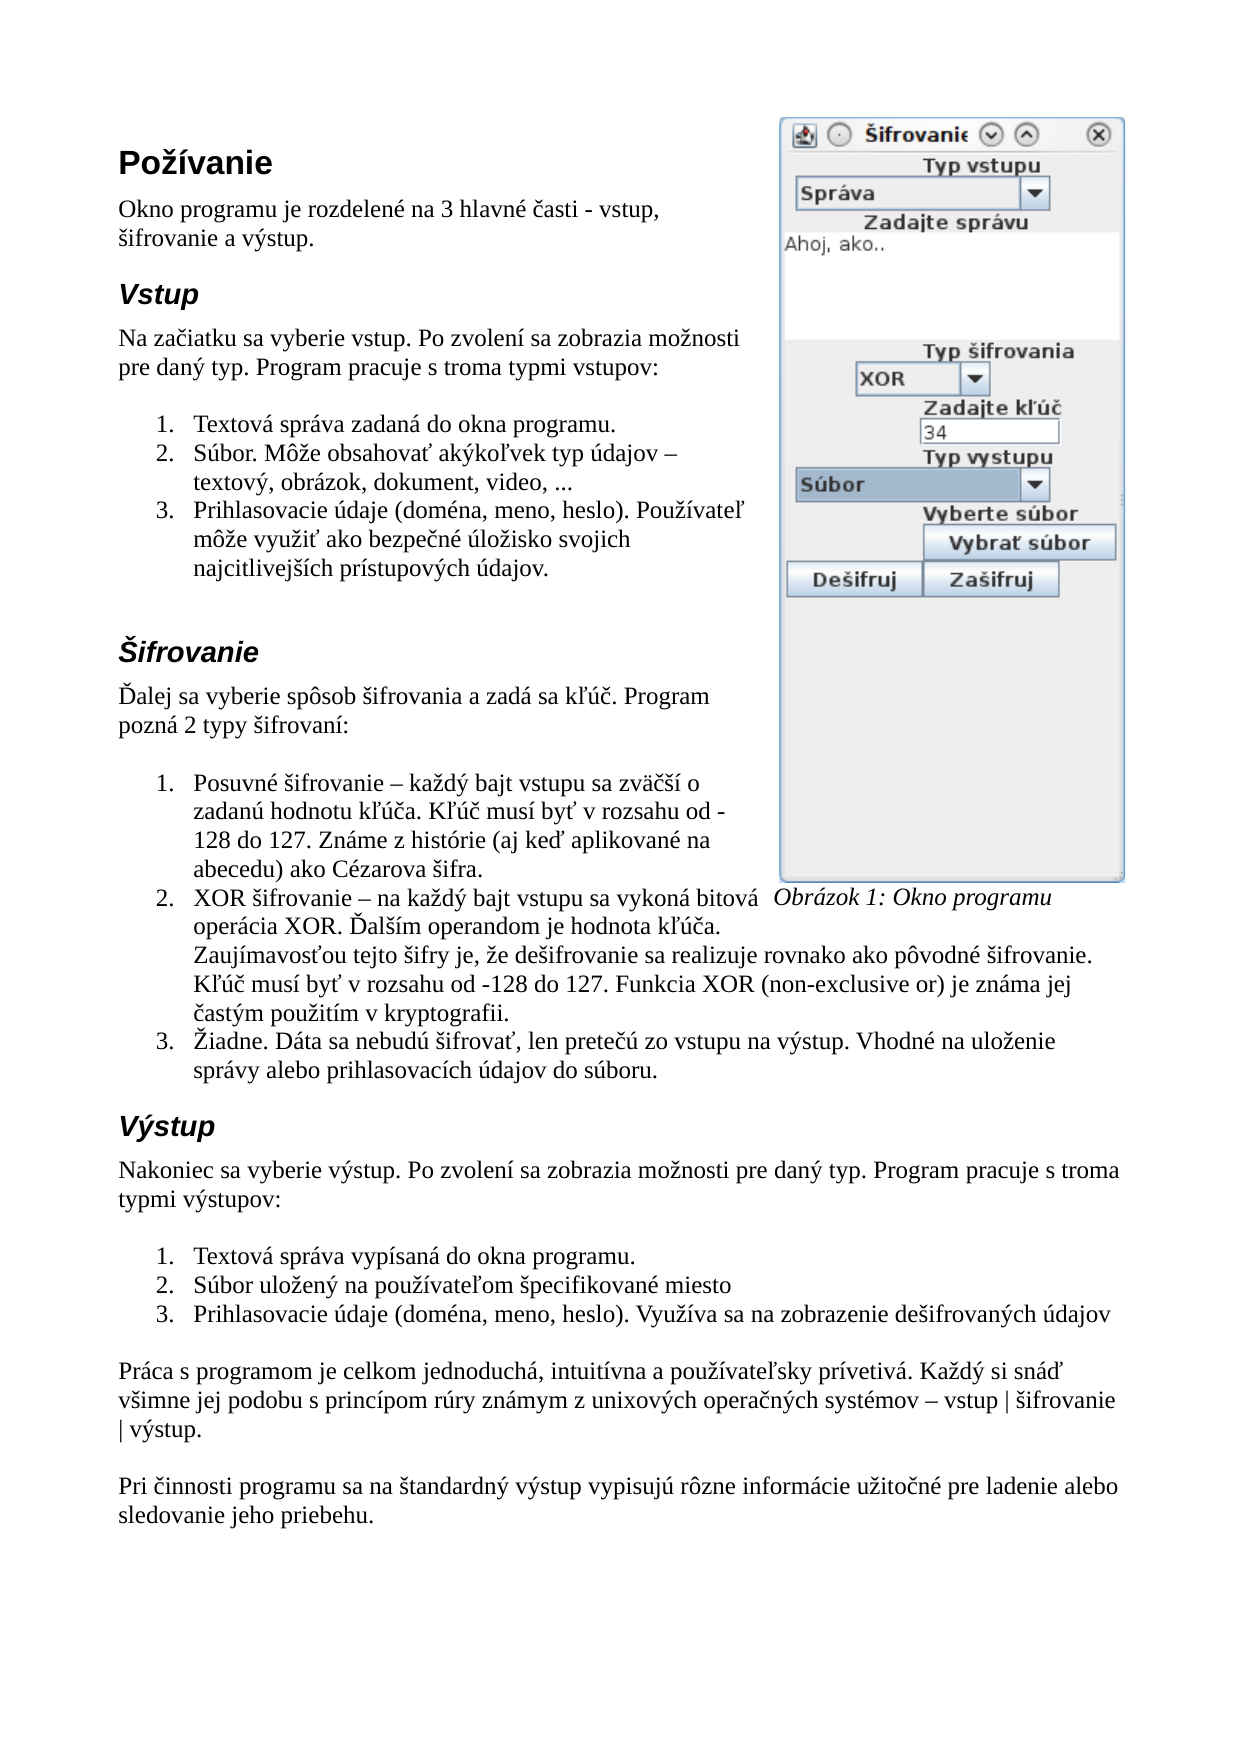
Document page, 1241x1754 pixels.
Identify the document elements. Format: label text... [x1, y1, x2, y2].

list XOR šifrovanie – na každý bajt vstupu sa vykoná bitová operácia XOR. Ďalším operandom je hodnota kľúča. Zaujímavosťou tejto šifry je, že dešifrovanie sa realizuje rovnako ako pôvodné šifrovanie. Kľúč musí byť v rozsahu od -128 do 127. Funkcia XOR (non-exclusive or) je známa jej častým použitím v kryptografii. [156, 883, 1122, 1026]
list Textová správa zadaná do okna programu. [156, 409, 773, 438]
text Nakoniec sa vyberie výstup. Po zvolení sa zobrazia možnosti pre daný typ. Program pracuje s troma typmi výstupov: [118, 1155, 1122, 1212]
list Žiadne. Dáta sa nebudú šifrovať, len pretečú zo vstupu na výstup. Vhodné na uloženie správy alebo prihlasovacích údajov do súboru. [156, 1026, 1122, 1084]
list Súbor uložený na používateľom špecifikované miesto [156, 1270, 1122, 1299]
text Na začiatku sa vyberie vstup. Po zvolení sa zobrazia možnosti pre daný typ. Program pracuje s troma typmi vstupov: [118, 323, 773, 380]
text Ďalej sa vyberie spôsob šifrovania a zadá sa kľúč. Program pozná 2 typy šifrovaní: [118, 681, 773, 739]
text Okno programu je rozdelené na 3 hlavné časti - vstup, šifrovanie a výstup. [118, 194, 773, 252]
text Obrázok 1: Okno programu [773, 129, 1119, 911]
subtitle Šifrovanie [118, 635, 773, 669]
subtitle Výstup [118, 1109, 1122, 1142]
list Súbor. Môže obsahovať akýkoľvek typ údajov – textový, obrázok, dokument, video, ... [156, 438, 773, 495]
list Prihlasovacie údaje (doména, meno, heslo). Využíva sa na zobrazenie dešifrovaných údajov [156, 1299, 1122, 1327]
subtitle Požívanie [118, 143, 773, 182]
list Textová správa vypísaná do okna programu. [156, 1241, 1122, 1270]
picture [779, 117, 1126, 883]
subtitle Vstup [118, 277, 773, 310]
list Prihlasovacie údaje (doména, meno, heslo). Používateľ môže využiť ako bezpečné úložisko svojich najcitlivejších prístupových údajov. [156, 495, 773, 582]
text Pri činnosti programu sa na štandardný výstup vypisujú rôzne informácie užitočné pre ladenie alebo sledovanie jeho priebehu. [118, 1471, 1122, 1529]
text Práca s programom je celkom jednoduchá, intuitívna a používateľsky prívetivá. Každý si snáď všimne jej podobu s princípom rúry známym z unixových operačných systémov – vstup | šifrovanie | výstup. [118, 1356, 1122, 1442]
list Posuvné šifrovanie – každý bajt vstupu sa zväčší o zadanú hodnotu kľúča. Kľúč musí byť v rozsahu od -128 do 127. Známe z histórie (aj keď aplikované na abecedu) ako Cézarova šifra. [156, 768, 773, 883]
